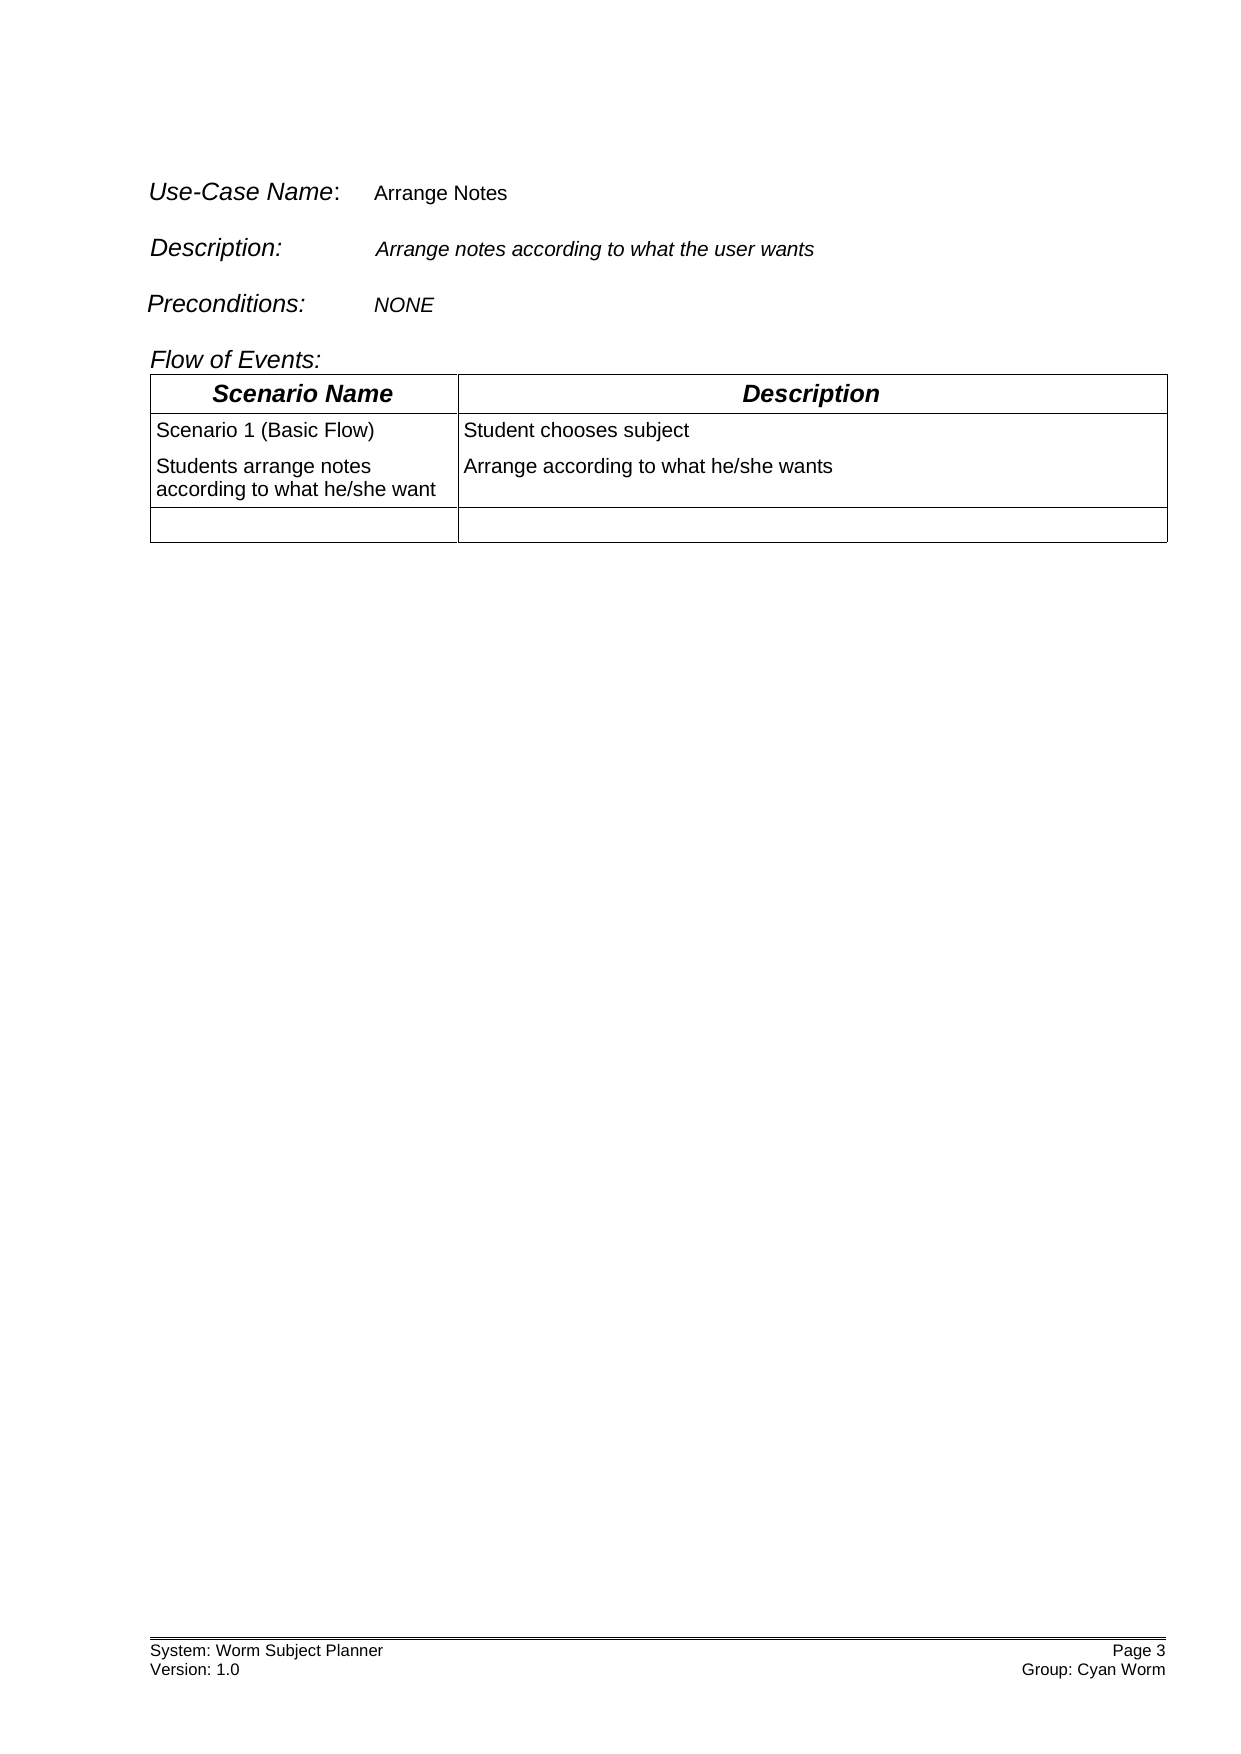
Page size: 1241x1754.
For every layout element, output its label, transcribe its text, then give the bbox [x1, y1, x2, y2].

table_header Description [459, 375, 1167, 413]
text Use-Case Name: Arrange Notes [148, 178, 1166, 206]
table_cell Student chooses subject Arrange according to what he/she wants [459, 414, 1167, 507]
table_header Scenario Name [151, 375, 457, 413]
table_cell [151, 508, 457, 542]
text Preconditions: NONE [147, 290, 1166, 318]
text Description: Arrange notes according to what the user wants [150, 234, 1166, 262]
table_cell Scenario 1 (Basic Flow) Students arrange notes according to what he/she want [151, 414, 457, 507]
text Flow of Events: [150, 346, 1166, 374]
table_cell [459, 508, 1167, 542]
